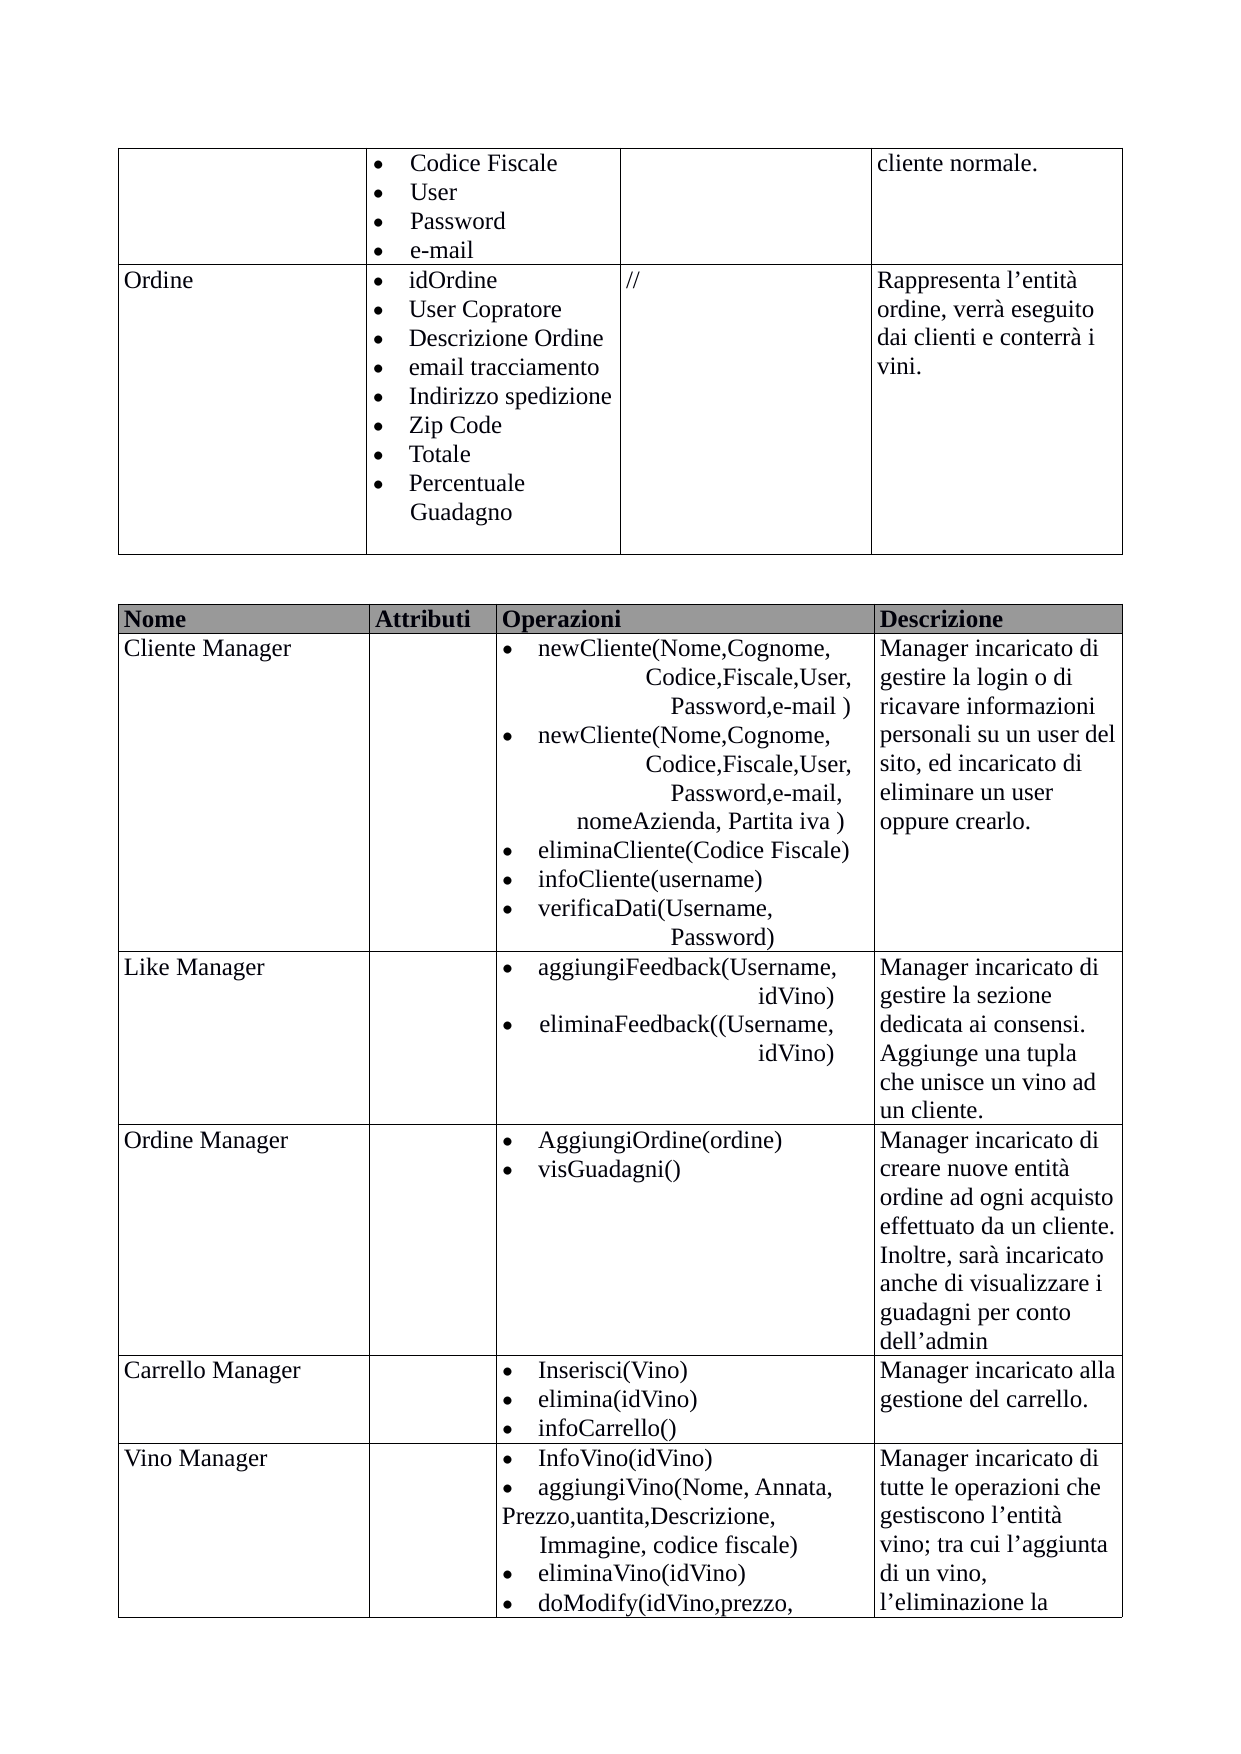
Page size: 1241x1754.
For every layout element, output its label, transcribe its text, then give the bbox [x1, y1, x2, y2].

table_cell [370, 1444, 496, 1617]
table_cell aggiungiFeedback(Username, idVino) eliminaFeedback((Username, idVino) [497, 952, 874, 1124]
table_cell [370, 1356, 496, 1442]
table_cell Vino Manager [119, 1444, 369, 1617]
table_header Operazioni [497, 605, 874, 633]
table_cell [370, 634, 496, 951]
table_cell InfoVino(idVino) aggiungiVino(Nome, Annata, Prezzo,uantita,Descrizione, Immagine, codice fiscale) eliminaVino(idVino) doModify(idVino,prezzo, [497, 1444, 874, 1617]
table_cell Carrello Manager [119, 1356, 369, 1442]
table_cell Like Manager [119, 952, 369, 1124]
table_cell [621, 149, 871, 264]
table_cell Inserisci(Vino) elimina(idVino) infoCarrello() [497, 1356, 874, 1442]
table_cell [119, 149, 366, 264]
table_cell Rappresenta l’entità ordine, verrà eseguito dai clienti e conterrà i vini. [872, 265, 1122, 554]
table_header Attributi [370, 605, 496, 633]
table_cell Ordine [119, 265, 366, 554]
table_cell Partita Iva NomeAzienda Nome Cognome Codice Fiscale User Password e-mail [367, 149, 620, 264]
table_cell [370, 1125, 496, 1355]
table_cell Manager incaricato di gestire la sezione dedicata ai consensi. Aggiunge una tupla che unisce un vino ad un cliente. [875, 952, 1122, 1124]
table_header Nome [119, 605, 369, 633]
table_header Descrizione [875, 605, 1122, 633]
table_cell idOrdine User Copratore Descrizione Ordine email tracciamento Indirizzo spedizione Zip Code Totale Percentuale Guadagno [367, 265, 620, 554]
table_cell cliente normale. [872, 149, 1122, 264]
table_cell Manager incaricato di tutte le operazioni che gestiscono l’entità vino; tra cui l’aggiunta di un vino, l’eliminazione la [875, 1444, 1122, 1617]
table_cell Manager incaricato alla gestione del carrello. [875, 1356, 1122, 1442]
table_cell newCliente(Nome,Cognome, Codice,Fiscale,User, Password,e-mail ) newCliente(Nome,Cognome, Codice,Fiscale,User, Password,e-mail, nomeAzienda, Partita iva ) eliminaCliente(Codice Fiscale) infoCliente(username) verificaDati(Username, Password) [497, 634, 874, 951]
table_cell AggiungiOrdine(ordine) visGuadagni() [497, 1125, 874, 1355]
table_cell Manager incaricato di creare nuove entità ordine ad ogni acquisto effettuato da un cliente. Inoltre, sarà incaricato anche di visualizzare i guadagni per conto dell’admin [875, 1125, 1122, 1355]
table_cell Cliente Manager [119, 634, 369, 951]
table_cell // [621, 265, 871, 554]
table_cell [370, 952, 496, 1124]
table_cell Manager incaricato di gestire la login o di ricavare informazioni personali su un user del sito, ed incaricato di eliminare un user oppure crearlo. [875, 634, 1122, 951]
table_cell Ordine Manager [119, 1125, 369, 1355]
